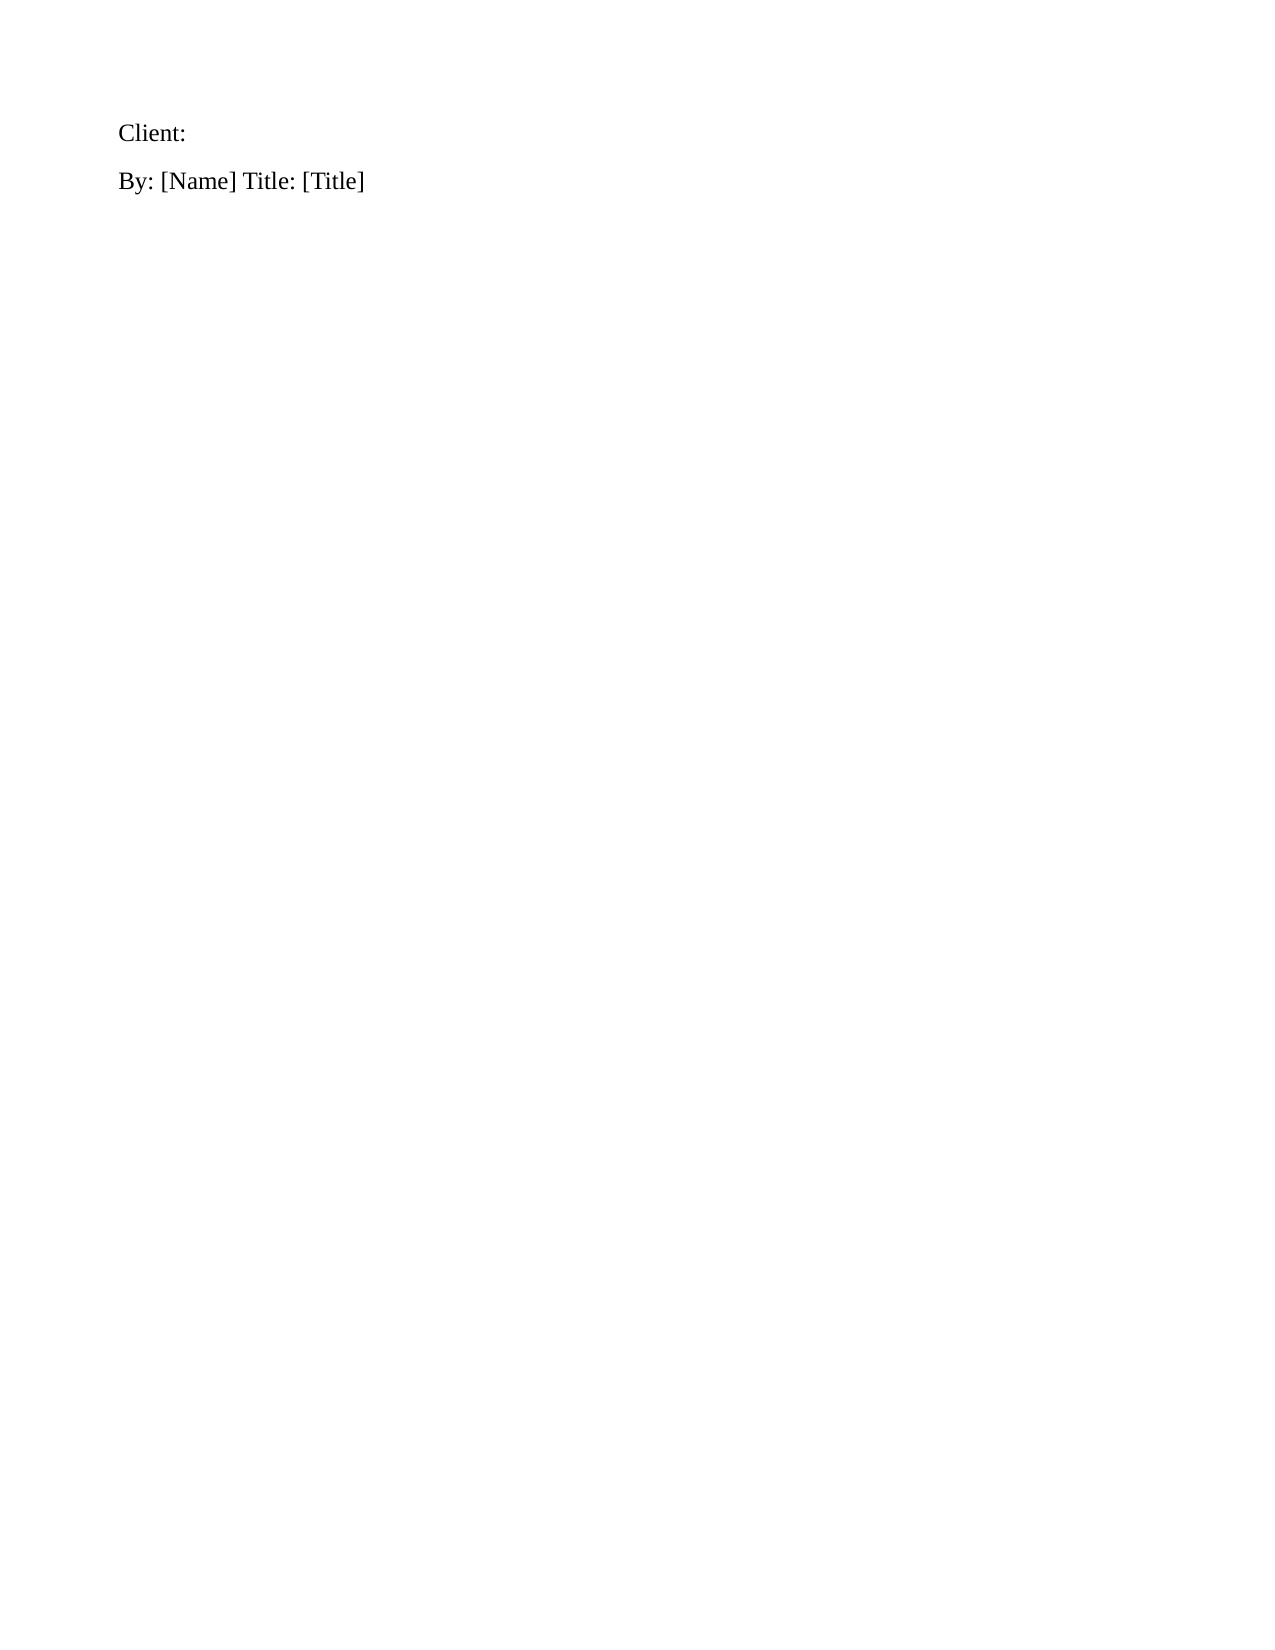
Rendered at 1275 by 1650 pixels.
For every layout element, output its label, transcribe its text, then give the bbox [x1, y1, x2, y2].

text Client: [118, 118, 1157, 147]
text By: [Name] Title: [Title] [118, 166, 1157, 194]
